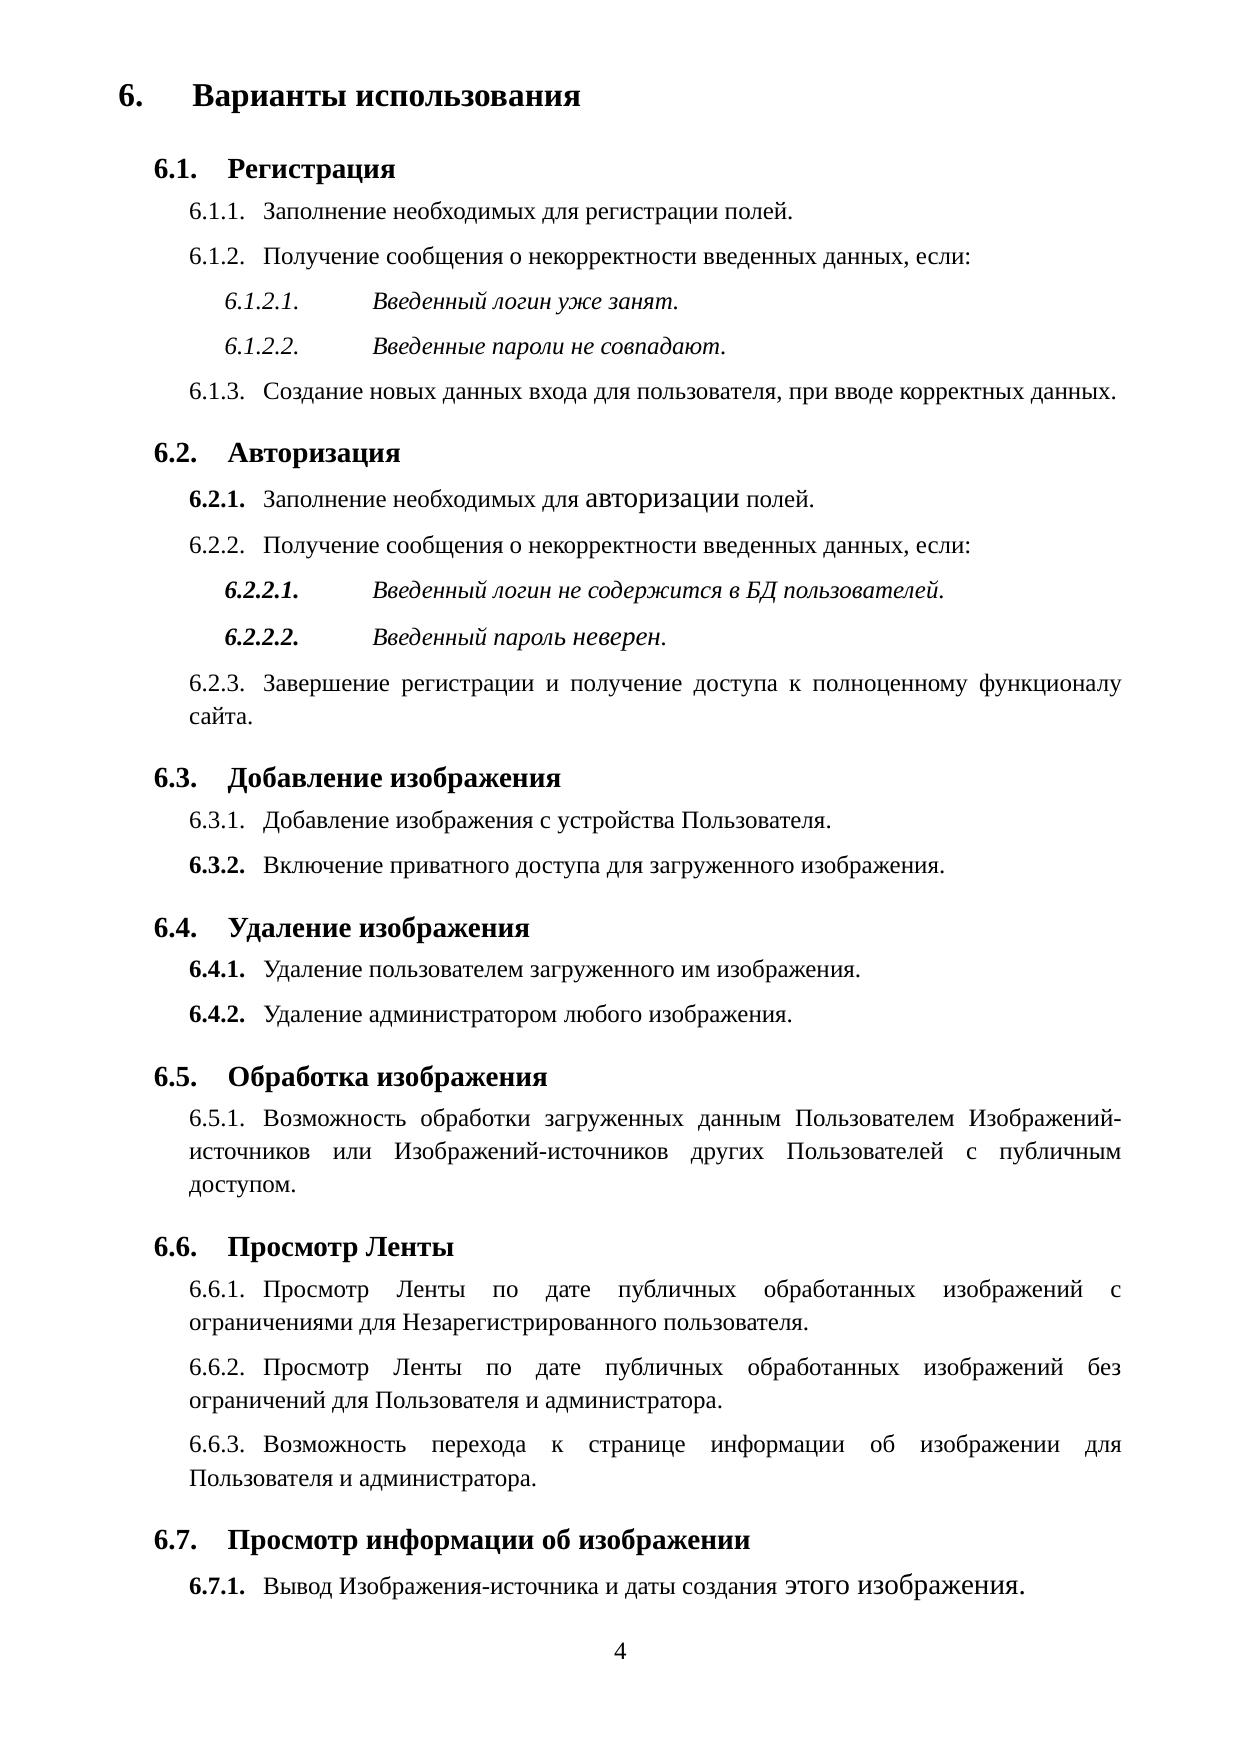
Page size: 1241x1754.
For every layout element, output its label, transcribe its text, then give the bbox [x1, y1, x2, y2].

subtitle Добавление изображения с устройства Пользователя. [189, 805, 1122, 834]
subtitle Просмотр Ленты [153, 1229, 1122, 1263]
subtitle Введенный пароль неверен. [224, 620, 1122, 651]
subtitle Просмотр Ленты по дате публичных обработанных изображений с ограничениями для Незарегистрированного пользователя. [189, 1274, 1122, 1336]
subtitle Просмотр Ленты по дате публичных обработанных изображений без ограничений для Пользователя и администратора. [189, 1352, 1122, 1413]
subtitle Удаление администратором любого изображения. [189, 999, 1122, 1028]
subtitle Вывод Изображения-источника и даты создания этого изображения. [189, 1567, 1122, 1600]
subtitle Введенный логин не содержится в БД пользователей. [224, 575, 1122, 604]
subtitle Удаление изображения [153, 910, 1122, 943]
subtitle Добавление изображения [153, 761, 1122, 794]
subtitle Введенный логин уже занят. [224, 286, 1122, 315]
subtitle Возможность обработки загруженных данным Пользователем Изображений-источников или Изображений-источников других Пользователей с публичным доступом. [189, 1103, 1122, 1198]
subtitle Завершение регистрации и получение доступа к полноценному функционалу сайта. [189, 668, 1122, 729]
subtitle Варианты использования [118, 75, 1122, 113]
subtitle Возможность перехода к странице информации об изображении для Пользователя и администратора. [189, 1429, 1122, 1491]
subtitle Получение сообщения о некорректности введенных данных, если: [189, 530, 1122, 559]
subtitle Создание новых данных входа для пользователя, при вводе корректных данных. [189, 376, 1122, 404]
subtitle Просмотр информации об изображении [153, 1522, 1122, 1556]
subtitle Введенные пароли не совпадают. [224, 331, 1122, 359]
subtitle Заполнение необходимых для авторизации полей. [189, 480, 1122, 513]
subtitle Регистрация [153, 152, 1122, 185]
subtitle Включение приватного доступа для загруженного изображения. [189, 850, 1122, 879]
subtitle Заполнение необходимых для регистрации полей. [189, 196, 1122, 225]
subtitle Удаление пользователем загруженного им изображения. [189, 954, 1122, 983]
subtitle Обработка изображения [153, 1059, 1122, 1092]
subtitle Получение сообщения о некорректности введенных данных, если: [189, 241, 1122, 270]
subtitle Авторизация [153, 436, 1122, 469]
